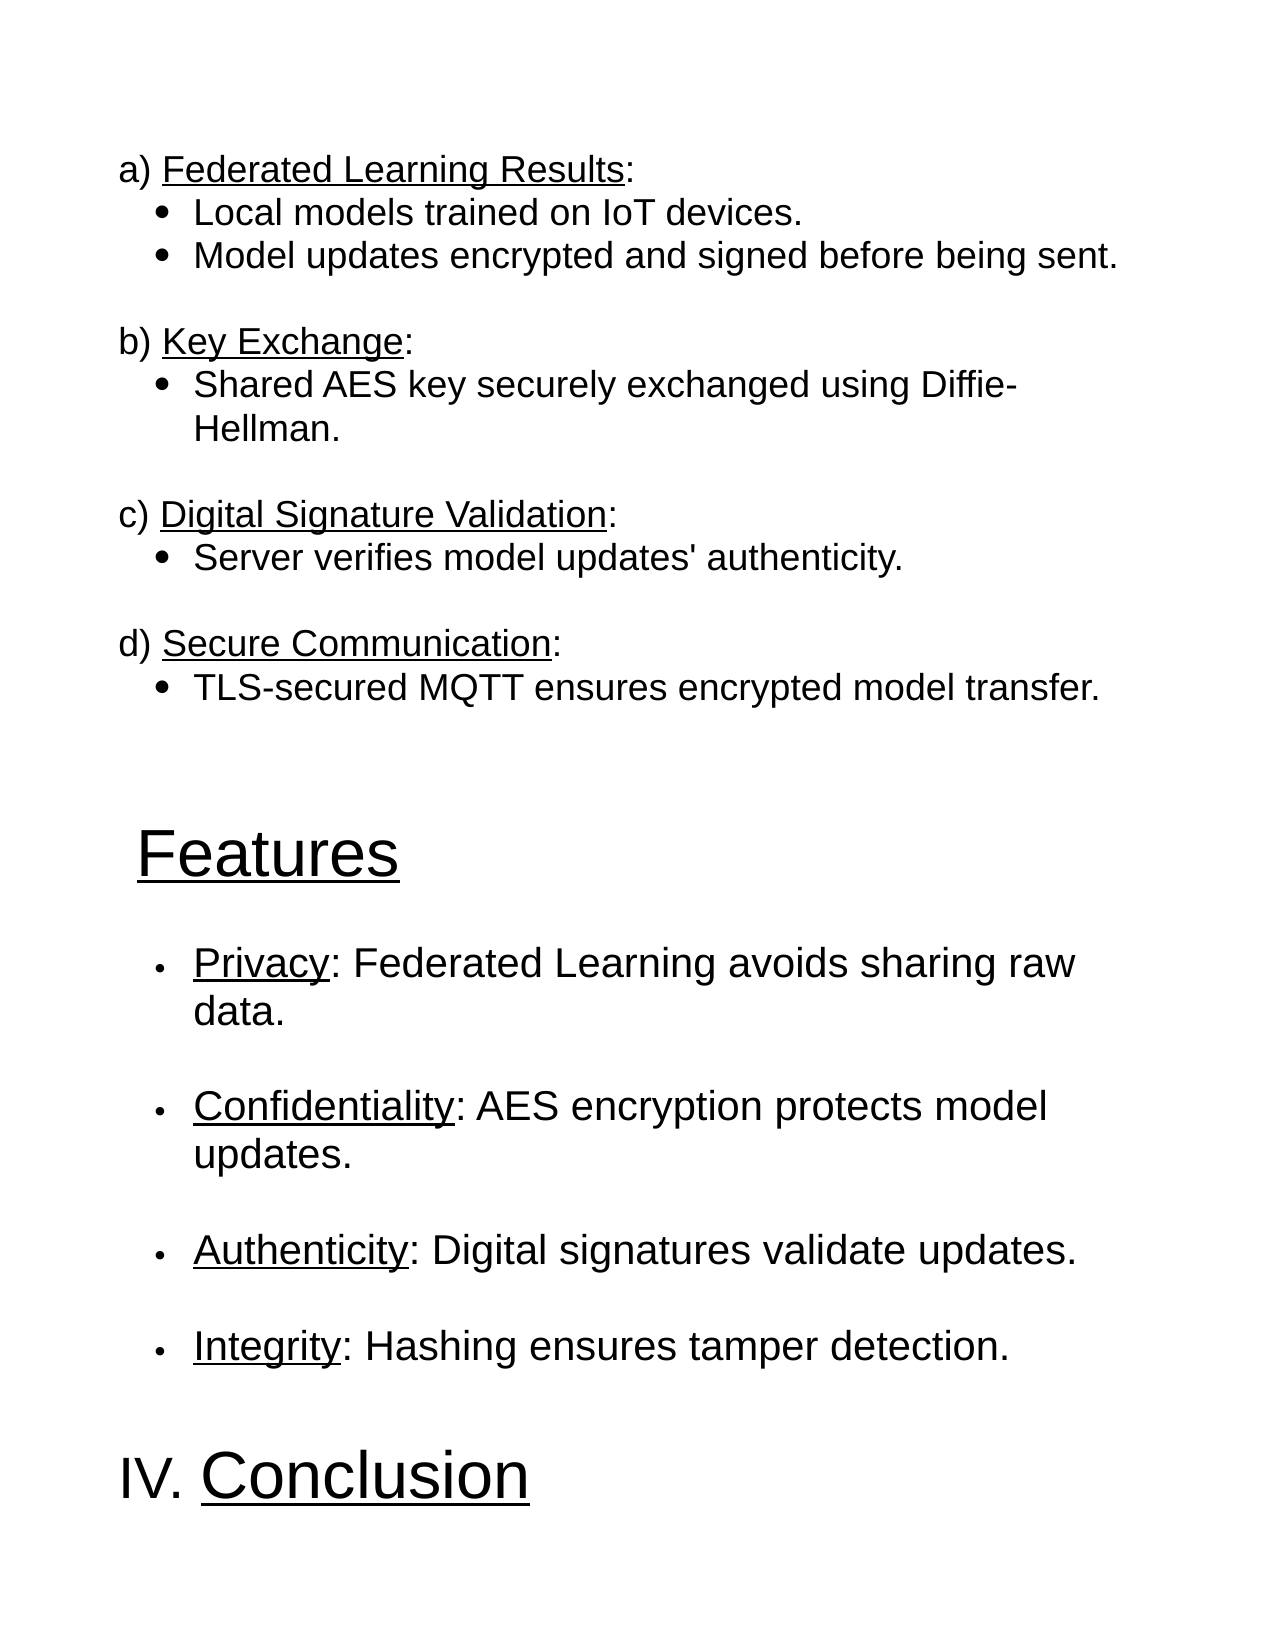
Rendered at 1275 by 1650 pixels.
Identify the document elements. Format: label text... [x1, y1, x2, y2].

text c) Digital Signature Validation: [118, 492, 1157, 535]
list Local models trained on IoT devices. [156, 190, 1157, 233]
text a) Federated Learning Results: [118, 147, 1157, 190]
list TLS-secured MQTT ensures encrypted model transfer. [156, 665, 1157, 708]
list Model updates encrypted and signed before being sent. [156, 233, 1157, 276]
list Confidentiality: AES encryption protects model updates. [156, 1082, 1157, 1178]
list Integrity: Hashing ensures tamper detection. [156, 1321, 1157, 1369]
text b) Key Exchange: [118, 319, 1157, 363]
list Privacy: Federated Learning avoids sharing raw data. [156, 938, 1157, 1034]
list Shared AES key securely exchanged using Diffie-Hellman. [156, 363, 1157, 449]
text Features [118, 813, 1157, 890]
text IV. Conclusion [118, 1436, 1157, 1513]
list Authenticity: Digital signatures validate updates. [156, 1226, 1157, 1273]
text d) Secure Communication: [118, 622, 1157, 665]
list Server verifies model updates' authenticity. [156, 535, 1157, 578]
